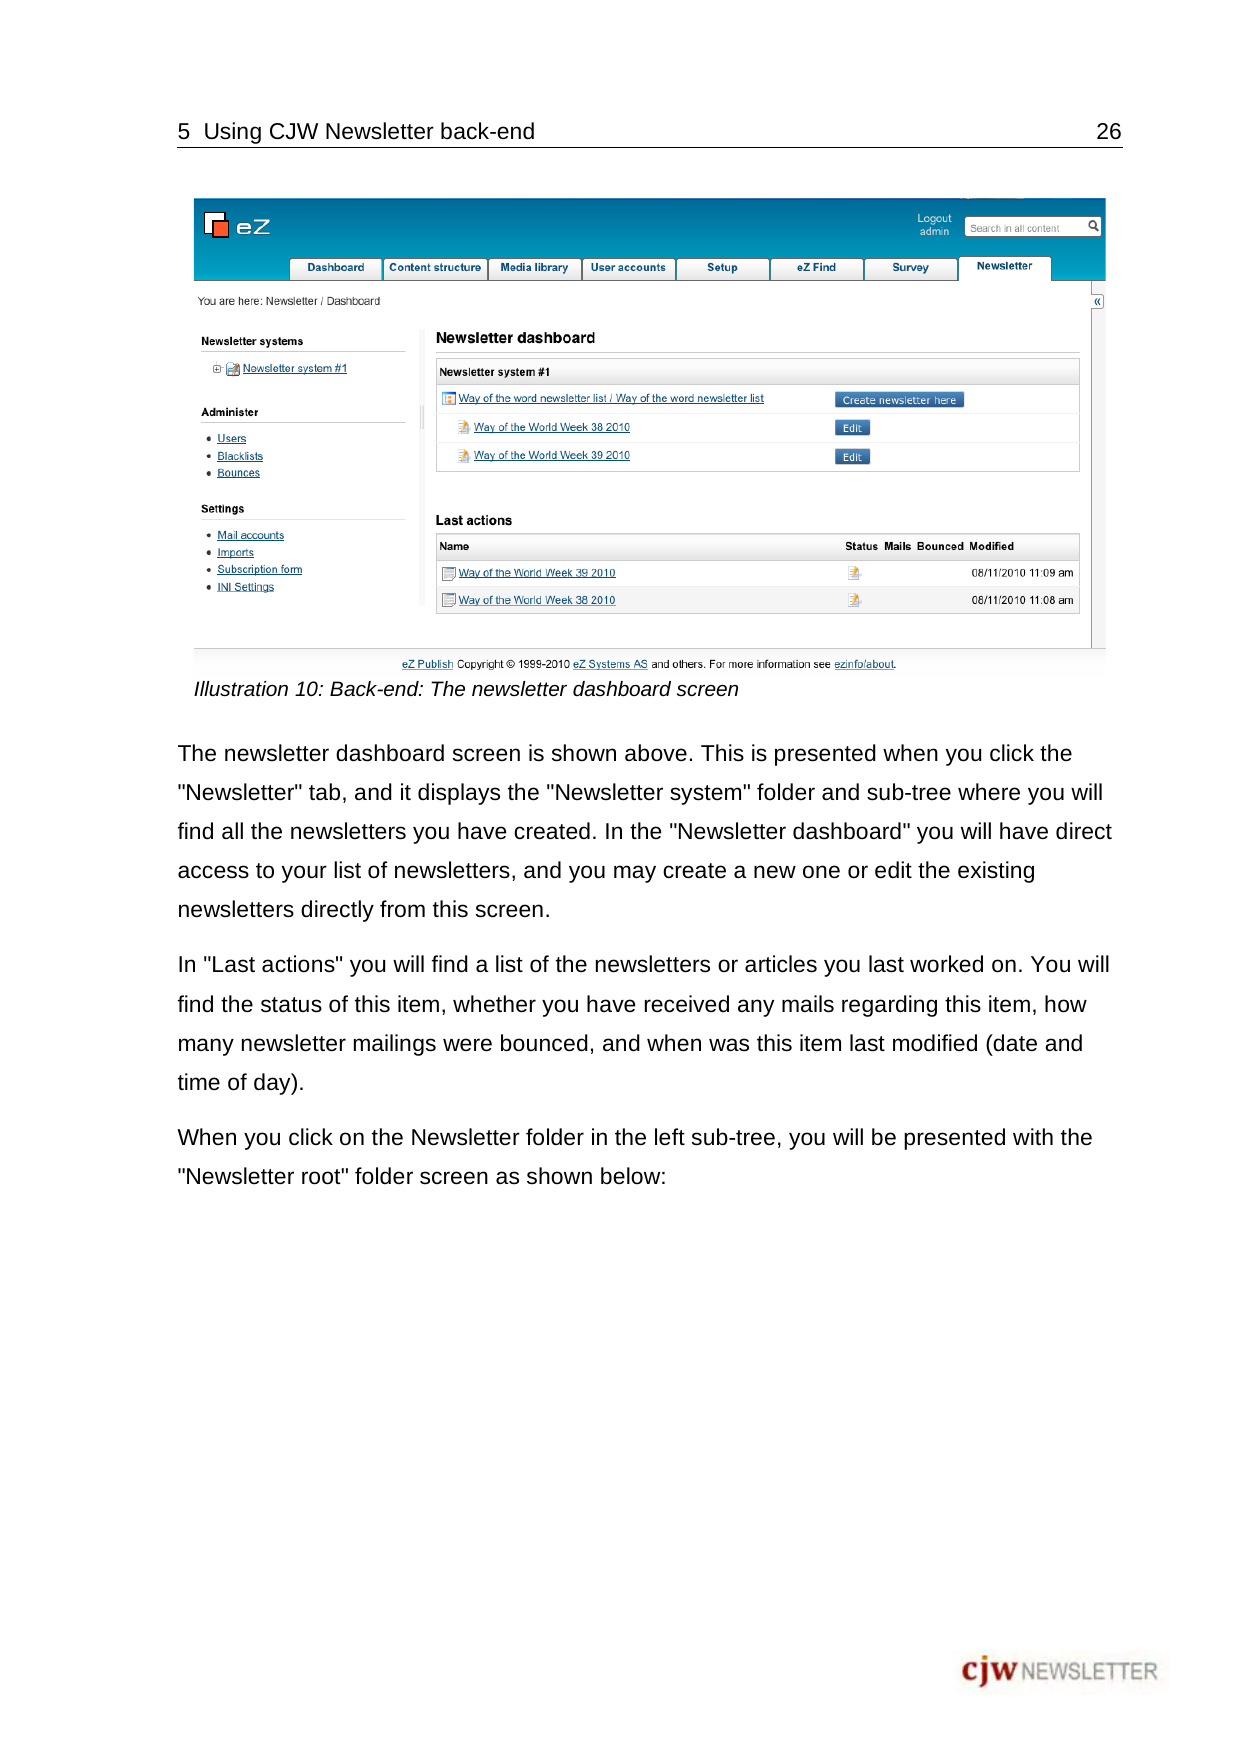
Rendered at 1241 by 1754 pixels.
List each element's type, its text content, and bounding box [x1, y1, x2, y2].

picture [205, 213, 228, 237]
picture [254, 220, 269, 225]
picture [965, 217, 1101, 236]
text Illustration 10: Back-end: The newsletter dashboard screen [194, 677, 1106, 701]
text When you click on the Newsletter folder in the left sub-tree, you will be presented with the "Newsletter root" folder screen as shown below: [177, 1124, 1122, 1189]
text In "Last actions" you will find a list of the newsletters or articles you last worked on. You will find the status of this item, whether you have received any mails regarding this item, how many newsletter mailings were bounced, and when was this item last modified (date and time of day). [177, 952, 1122, 1095]
picture [255, 227, 269, 234]
picture [193, 257, 1106, 677]
picture [237, 223, 250, 233]
text The newsletter dashboard screen is shown above. This is presented when you click the "Newsletter" tab, and it displays the "Newsletter system" folder and sub-tree where you will find all the newsletters you have created. In the "Newsletter dashboard" you will have direct access to your list of newsletters, and you may create a new one or edit the existing newsletters directly from this screen. [177, 710, 1122, 923]
picture [953, 1650, 1170, 1695]
